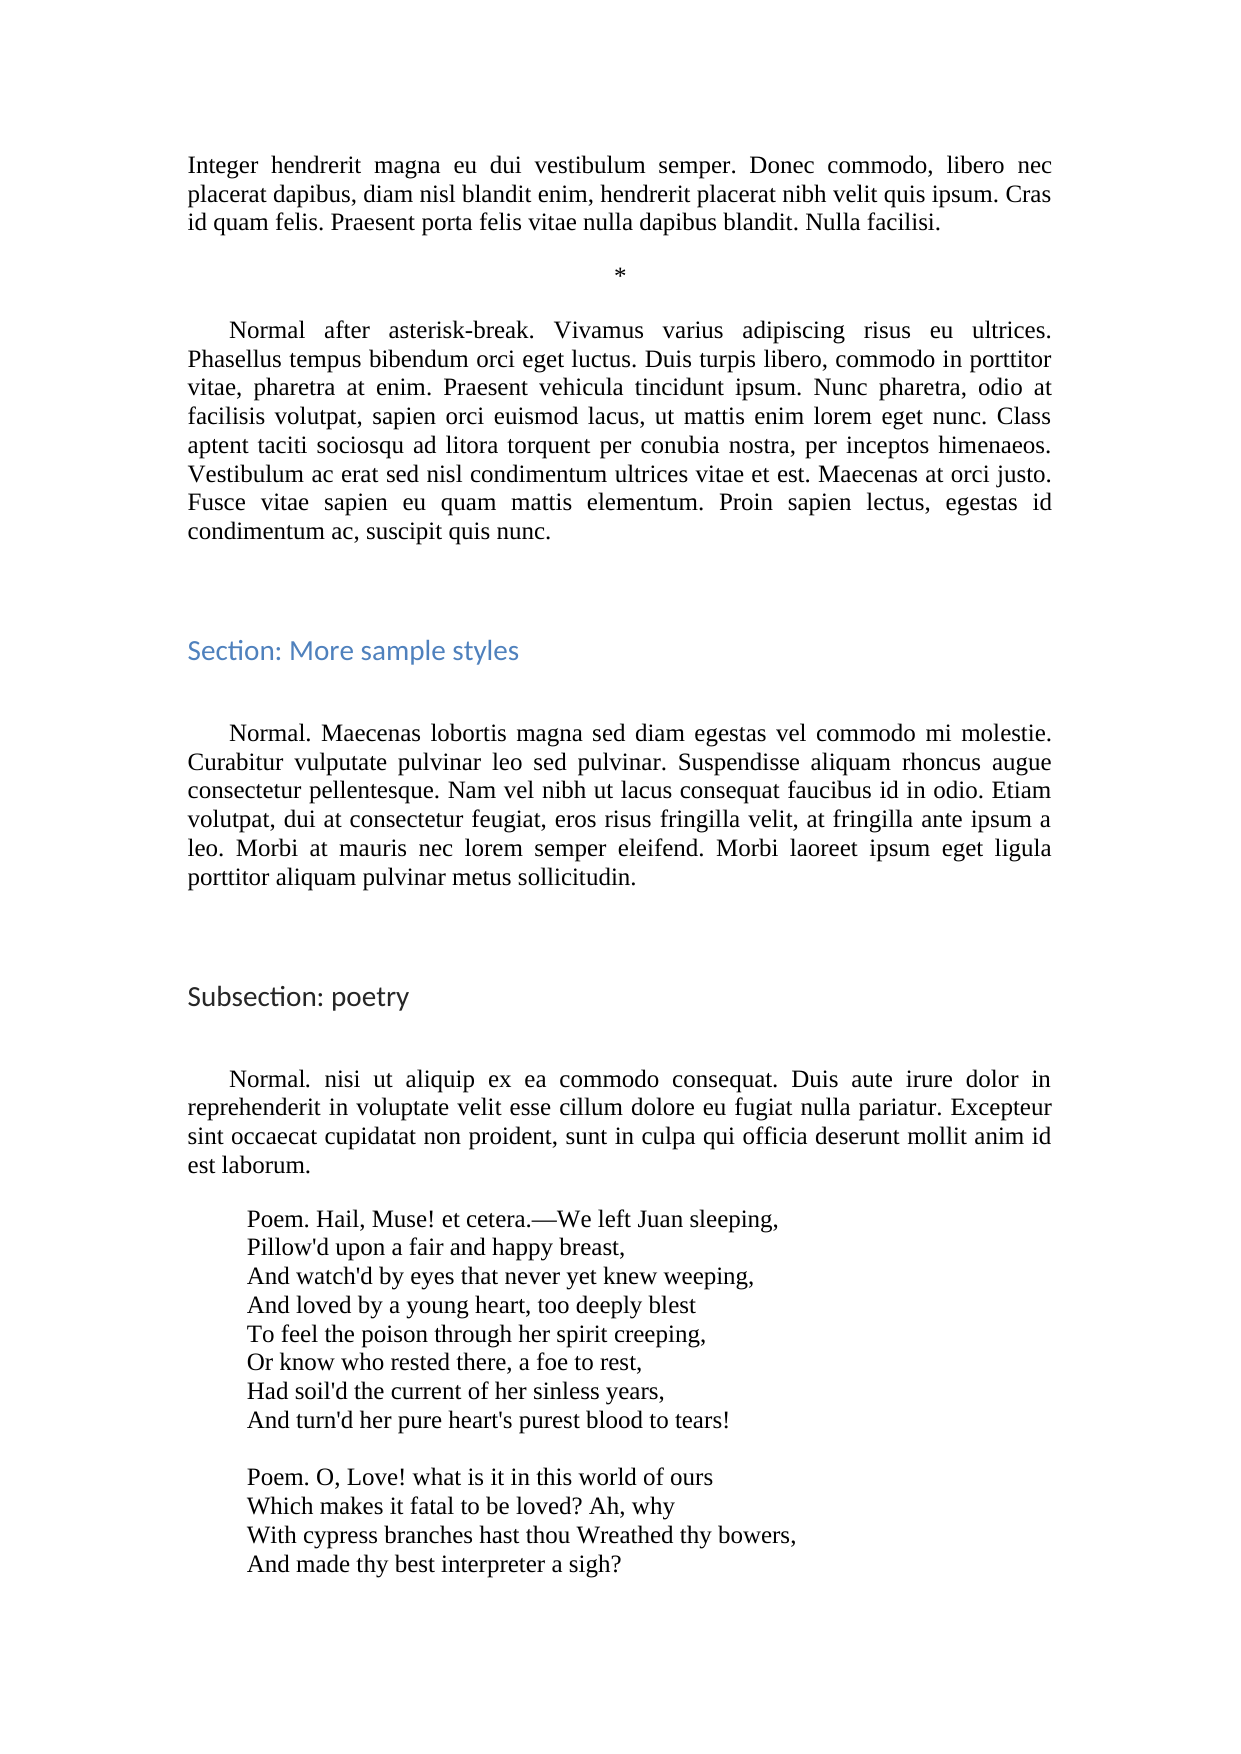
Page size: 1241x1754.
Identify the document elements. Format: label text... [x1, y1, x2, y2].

text Pillow'd upon a fair and happy breast, [247, 1232, 1053, 1261]
text Normal after asterisk-break. Vivamus varius adipiscing risus eu ultrices. Phasellus tempus bibendum orci eget luctus. Duis turpis libero, commodo in porttitor vitae, pharetra at enim. Praesent vehicula tincidunt ipsum. Nunc pharetra, odio at facilisis volutpat, sapien orci euismod lacus, ut mattis enim lorem eget nunc. Class aptent taciti sociosqu ad litora torquent per conubia nostra, per inceptos himenaeos. Vestibulum ac erat sed nisl condimentum ultrices vitae et est. Maecenas at orci justo. Fusce vitae sapien eu quam mattis elementum. Proin sapien lectus, egestas id condimentum ac, suscipit quis nunc. [187, 315, 1053, 545]
text Or know who rested there, a foe to rest, [247, 1347, 1053, 1376]
text Subsection: poetry [187, 978, 1053, 1014]
text Section: More sample styles [187, 632, 1053, 668]
text Poem. O, Love! what is it in this world of ours [247, 1462, 1053, 1491]
text To feel the poison through her spirit creeping, [247, 1319, 1053, 1347]
text With cypress branches hast thou Wreathed thy bowers, [247, 1520, 1053, 1549]
text Had soil'd the current of her sinless years, [247, 1376, 1053, 1405]
text Integer hendrerit magna eu dui vestibulum semper. Donec commodo, libero nec placerat dapibus, diam nisl blandit enim, hendrerit placerat nibh velit quis ipsum. Cras id quam felis. Praesent porta felis vitae nulla dapibus blandit. Nulla facilisi. [187, 150, 1053, 236]
text Normal. Maecenas lobortis magna sed diam egestas vel commodo mi molestie. Curabitur vulputate pulvinar leo sed pulvinar. Suspendisse aliquam rhoncus augue consectetur pellentesque. Nam vel nibh ut lacus consequat faucibus id in odio. Etiam volutpat, dui at consectetur feugiat, eros risus fringilla velit, at fringilla ante ipsum a leo. Morbi at mauris nec lorem semper eleifend. Morbi laoreet ipsum eget ligula porttitor aliquam pulvinar metus sollicitudin. [187, 718, 1053, 891]
text Poem. Hail, Muse! et cetera.—We left Juan sleeping, [247, 1204, 1053, 1232]
text And watch'd by eyes that never yet knew weeping, [247, 1261, 1053, 1290]
text Which makes it fatal to be loved? Ah, why [247, 1491, 1053, 1520]
text And turn'd her pure heart's purest blood to tears! [247, 1405, 1053, 1434]
text And loved by a young heart, too deeply blest [247, 1290, 1053, 1319]
text And made thy best interpreter a sigh? [247, 1549, 1053, 1577]
text * [187, 261, 1053, 290]
text Normal. nisi ut aliquip ex ea commodo consequat. Duis aute irure dolor in reprehenderit in voluptate velit esse cillum dolore eu fugiat nulla pariatur. Excepteur sint occaecat cupidatat non proident, sunt in culpa qui officia deserunt mollit anim id est laborum. [187, 1064, 1053, 1179]
